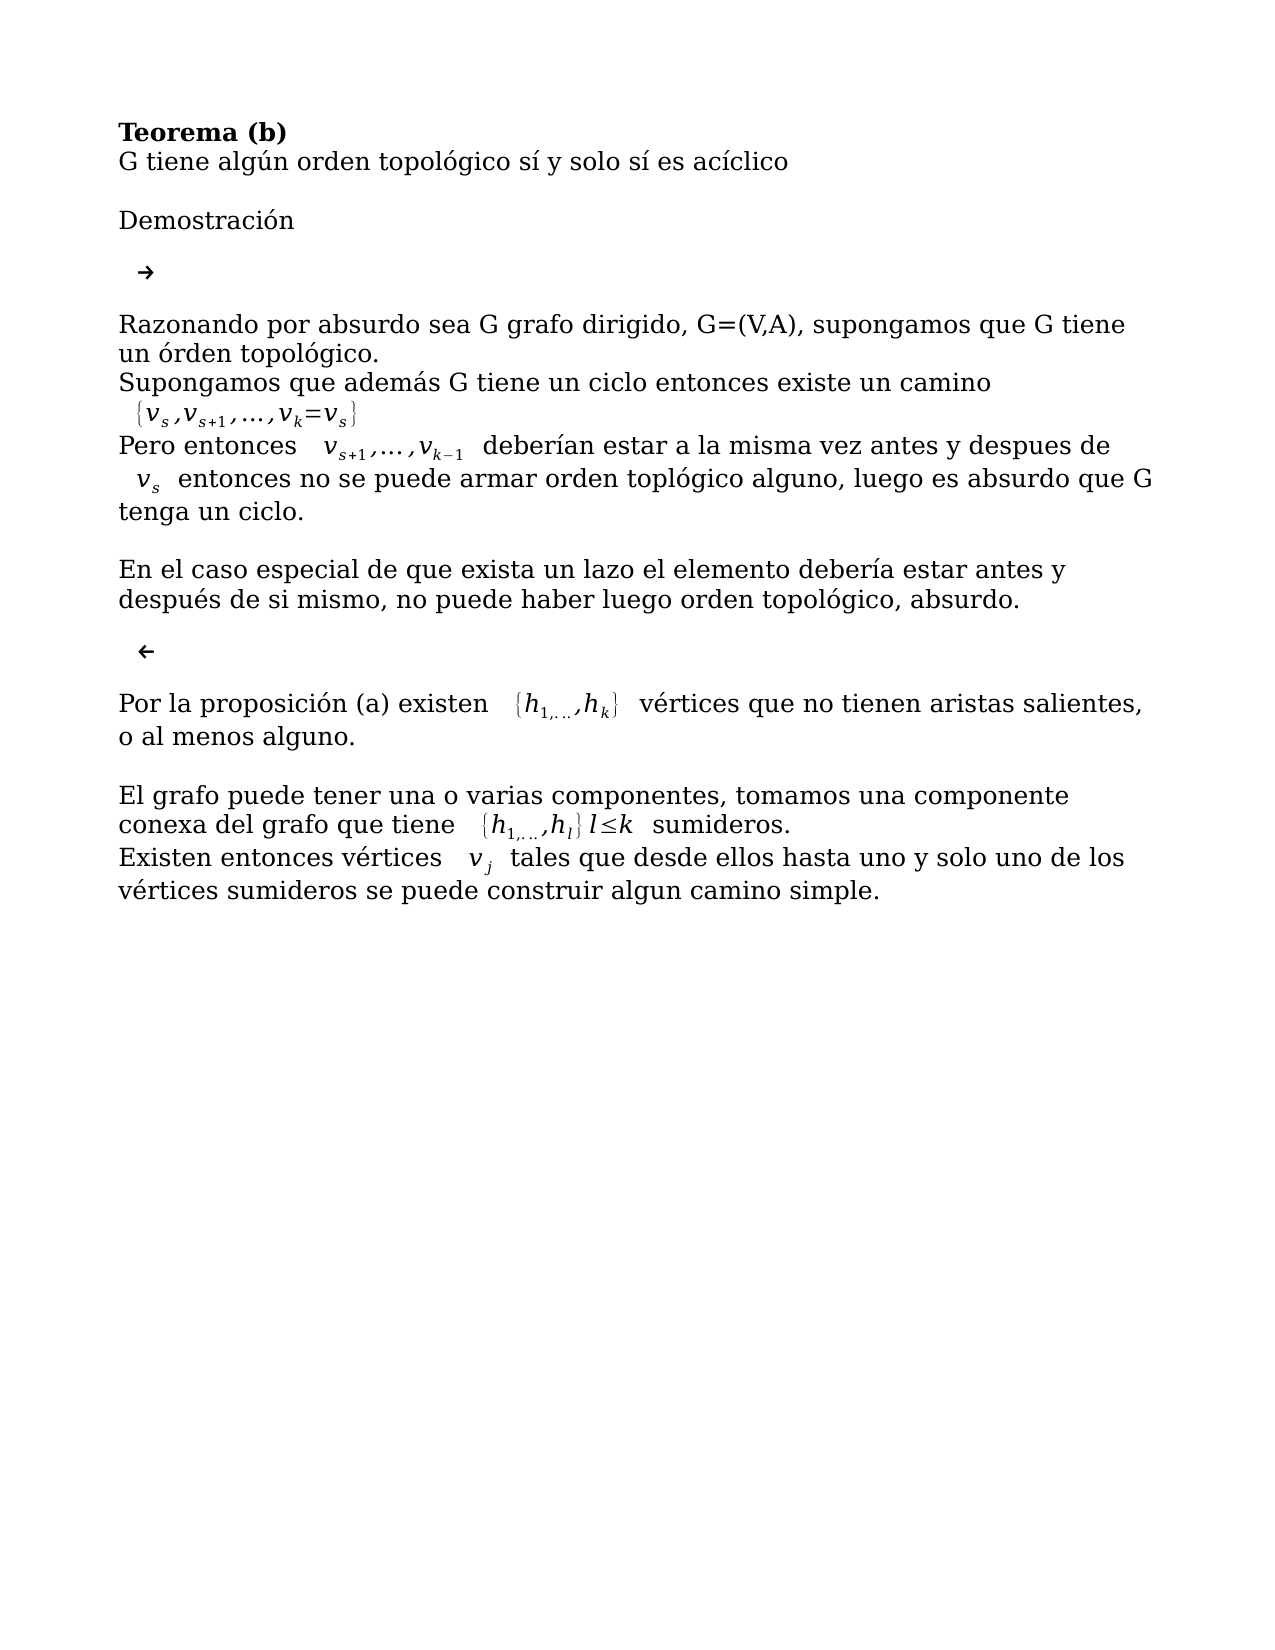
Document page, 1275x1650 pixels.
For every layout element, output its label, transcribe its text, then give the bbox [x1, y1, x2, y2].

text Existen entonces vértices tales que desde ellos hasta uno y solo uno de los vértices sumideros se puede construir algun camino simple. [118, 843, 1157, 906]
text G tiene algún orden topológico sí y solo sí es acíclico [118, 147, 1157, 177]
text Supongamos que además G tiene un ciclo entonces existe un camino [118, 368, 1157, 431]
text Pero entonces deberían estar a la misma vez antes y despues de entonces no se puede armar orden toplógico alguno, luego es absurdo que G tenga un ciclo. [118, 431, 1157, 527]
text Por la proposición (a) existen vértices que no tienen aristas salientes, o al menos alguno. [118, 689, 1157, 752]
text Razonando por absurdo sea G grafo dirigido, G=(V,A), supongamos que G tiene un órden topológico. [118, 310, 1157, 368]
text En el caso especial de que exista un lazo el elemento debería estar antes y después de si mismo, no puede haber luego orden topológico, absurdo. [118, 556, 1157, 614]
text Demostración [118, 206, 1157, 235]
text El grafo puede tener una o varias componentes, tomamos una componente conexa del grafo que tiene sumideros. [118, 781, 1157, 843]
text Teorema (b) [118, 118, 1157, 147]
